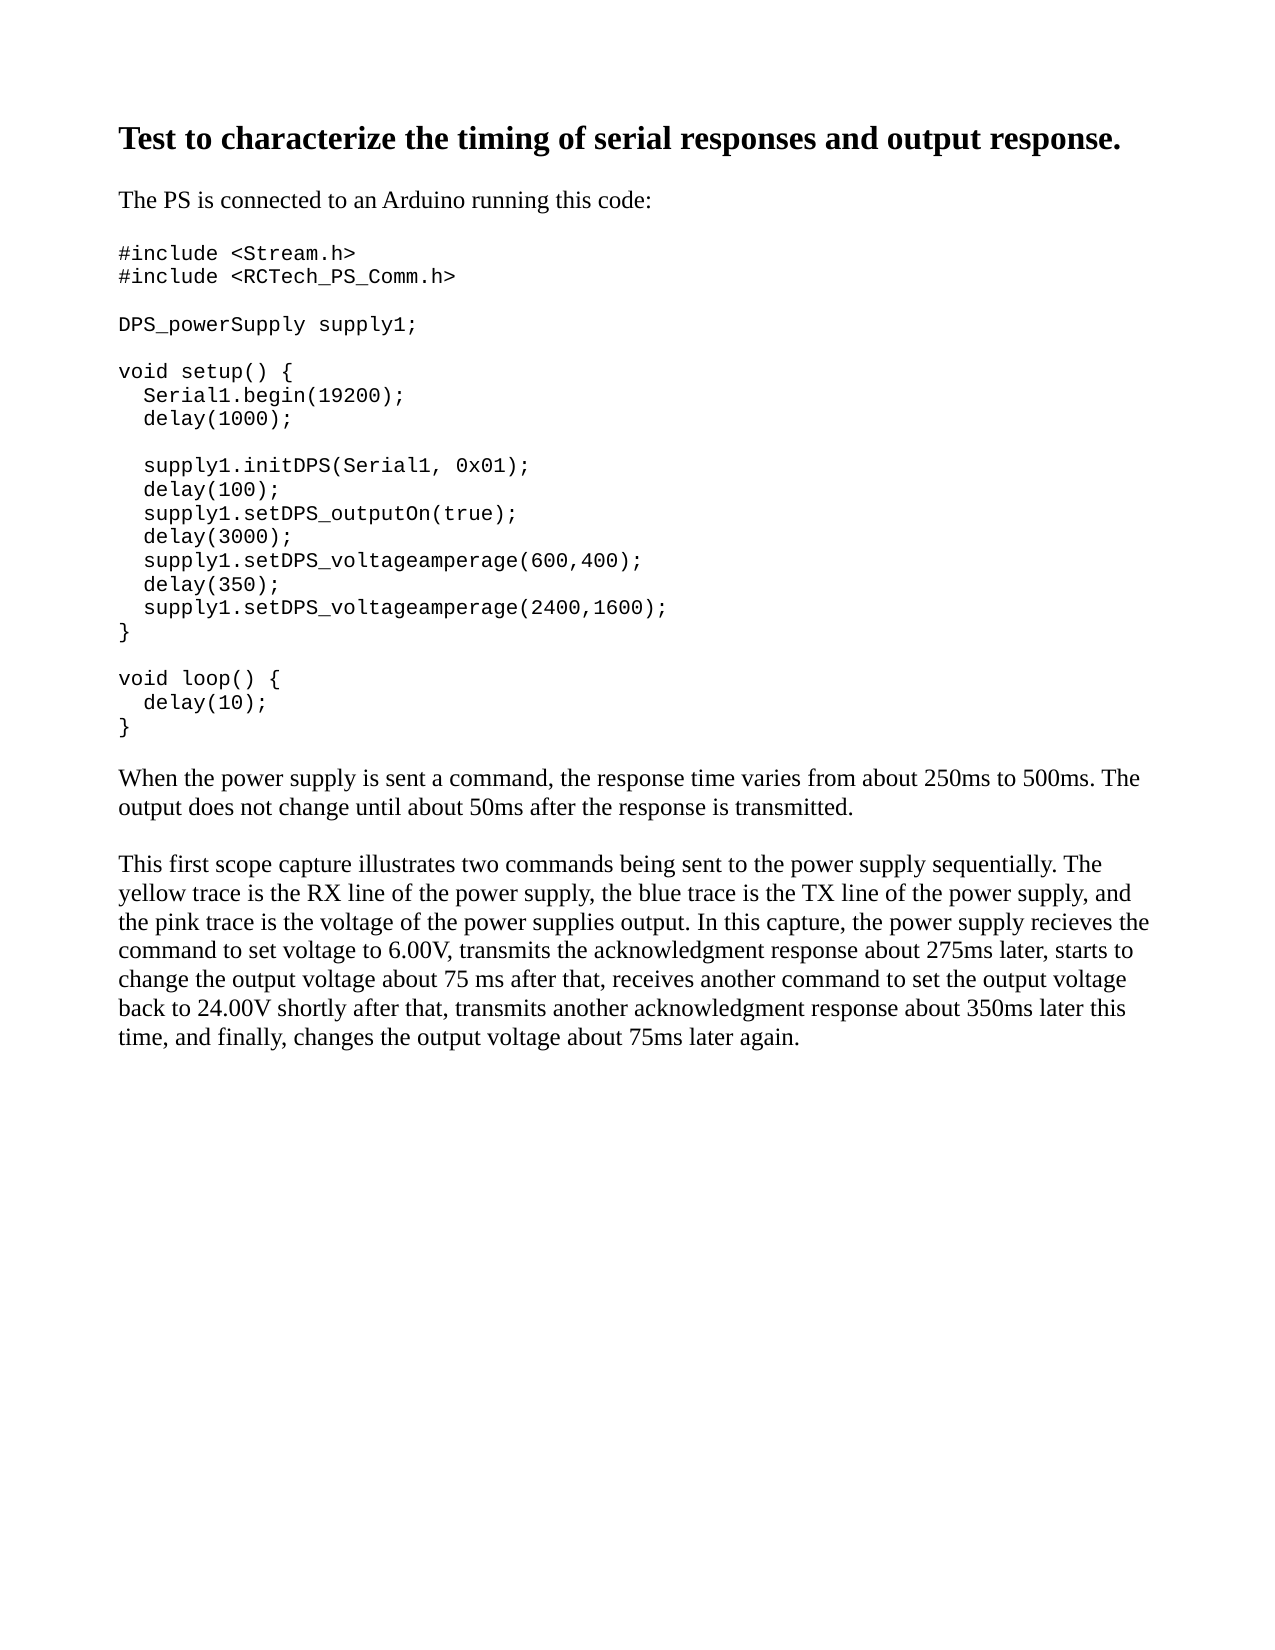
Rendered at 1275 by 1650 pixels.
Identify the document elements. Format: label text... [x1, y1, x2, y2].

text The PS is connected to an Arduino running this code: [118, 185, 1157, 214]
text } [118, 621, 1157, 645]
text Test to characterize the timing of serial responses and output response. [118, 118, 1157, 156]
text supply1.initDPS(Serial1, 0x01); [118, 456, 1157, 479]
text DPS_powerSupply supply1; [118, 314, 1157, 337]
text supply1.setDPS_outputOn(true); [118, 503, 1157, 526]
text delay(10); [118, 692, 1157, 716]
text supply1.setDPS_voltageamperage(2400,1600); [118, 597, 1157, 621]
text Serial1.begin(19200); [118, 384, 1157, 408]
text delay(350); [118, 574, 1157, 597]
text delay(100); [118, 479, 1157, 503]
text delay(1000); [118, 408, 1157, 432]
text This first scope capture illustrates two commands being sent to the power supply sequentially. The yellow trace is the RX line of the power supply, the blue trace is the TX line of the power supply, and the pink trace is the voltage of the power supplies output. In this capture, the power supply recieves the command to set voltage to 6.00V, transmits the acknowledgment response about 275ms later, starts to change the output voltage about 75 ms after that, receives another command to set the output voltage back to 24.00V shortly after that, transmits another acknowledgment response about 350ms later this time, and finally, changes the output voltage about 75ms later again. [118, 849, 1157, 1050]
text delay(3000); [118, 526, 1157, 550]
text void loop() { [118, 668, 1157, 692]
text supply1.setDPS_voltageamperage(600,400); [118, 550, 1157, 574]
text When the power supply is sent a command, the response time varies from about 250ms to 500ms. The output does not change until about 50ms after the response is transmitted. [118, 763, 1157, 820]
text #include <Stream.h> [118, 243, 1157, 266]
text } [118, 716, 1157, 739]
text #include <RCTech_PS_Comm.h> [118, 266, 1157, 290]
text void setup() { [118, 361, 1157, 384]
